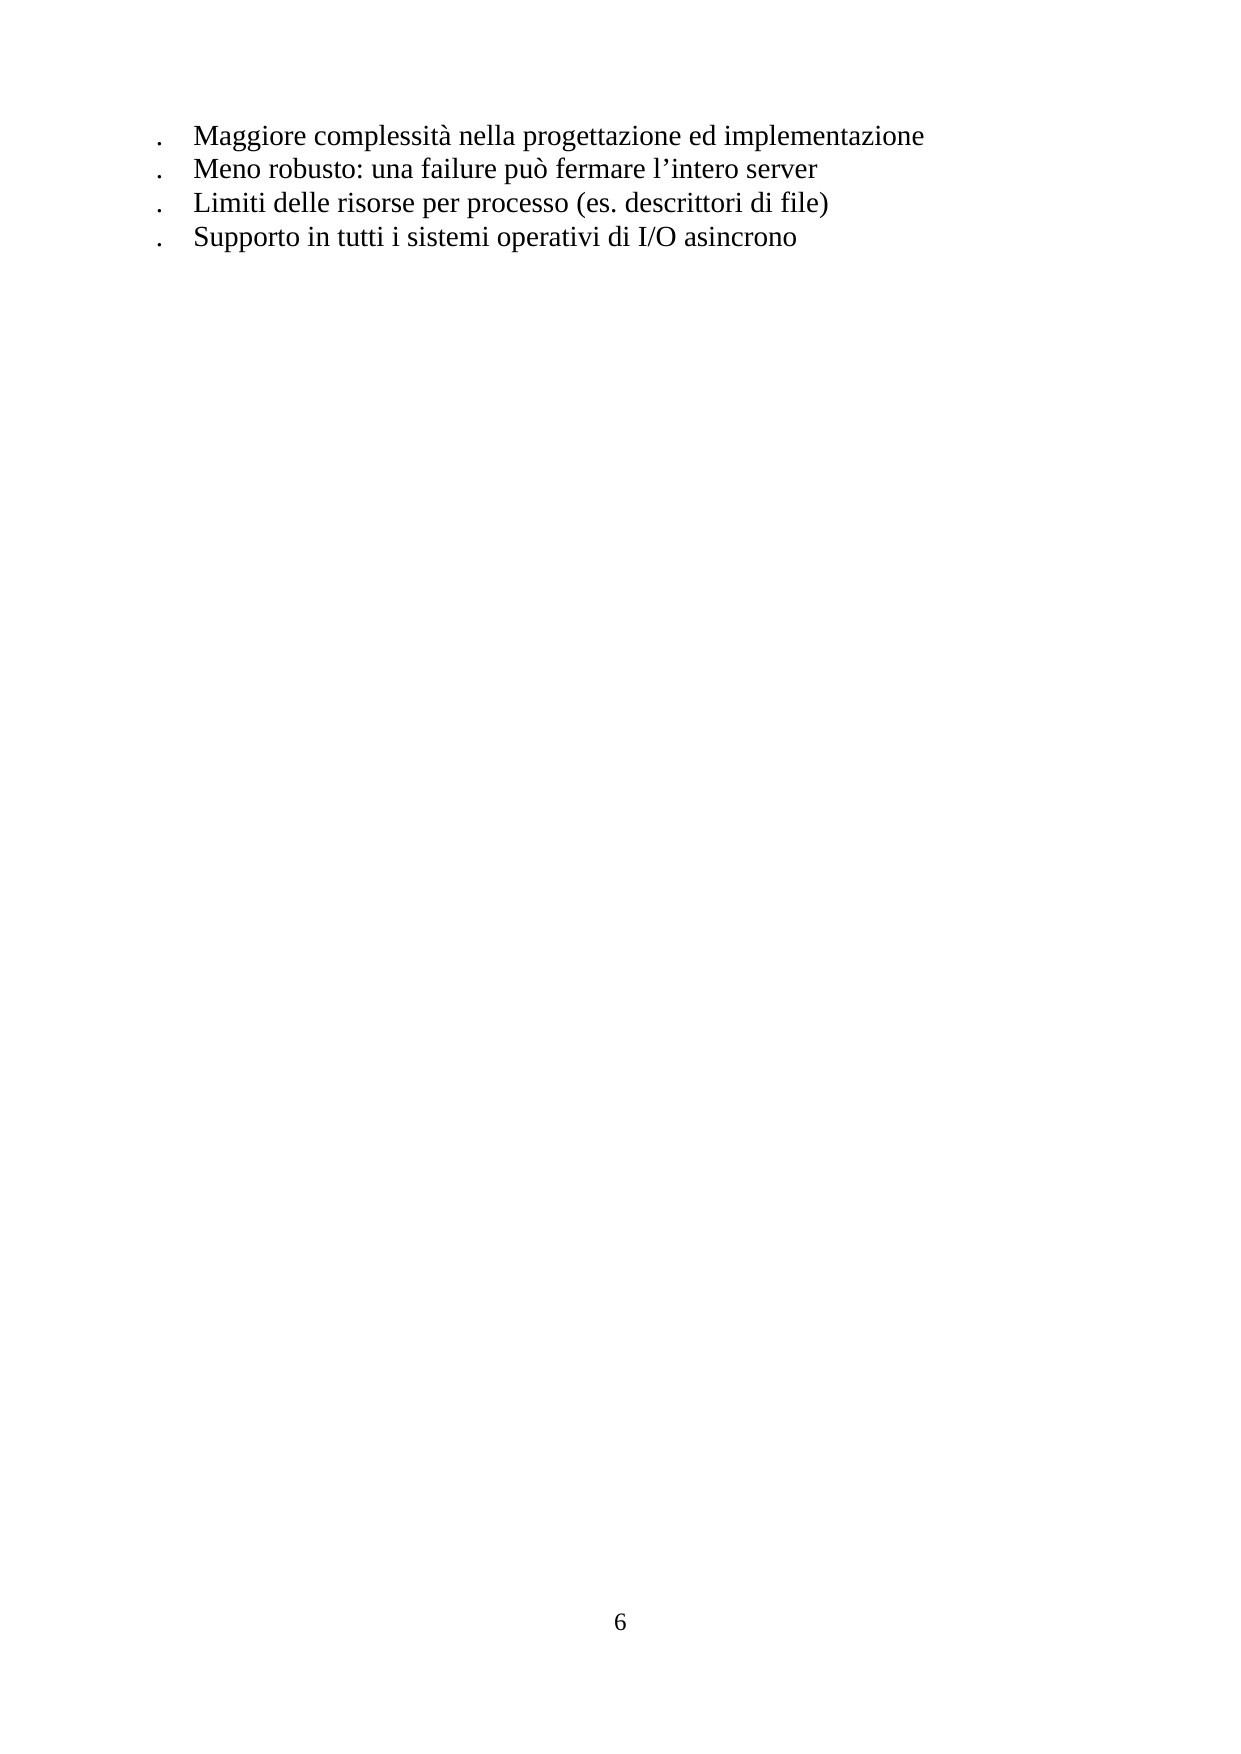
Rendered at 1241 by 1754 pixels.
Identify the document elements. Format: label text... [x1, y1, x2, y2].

list Supporto in tutti i sistemi operativi di I/O asincrono [156, 219, 1122, 252]
list Limiti delle risorse per processo (es. descrittori di file) [156, 185, 1122, 219]
list Meno robusto: una failure può fermare l’intero server [156, 152, 1122, 185]
list Maggiore complessità nella progettazione ed implementazione [156, 118, 1122, 152]
